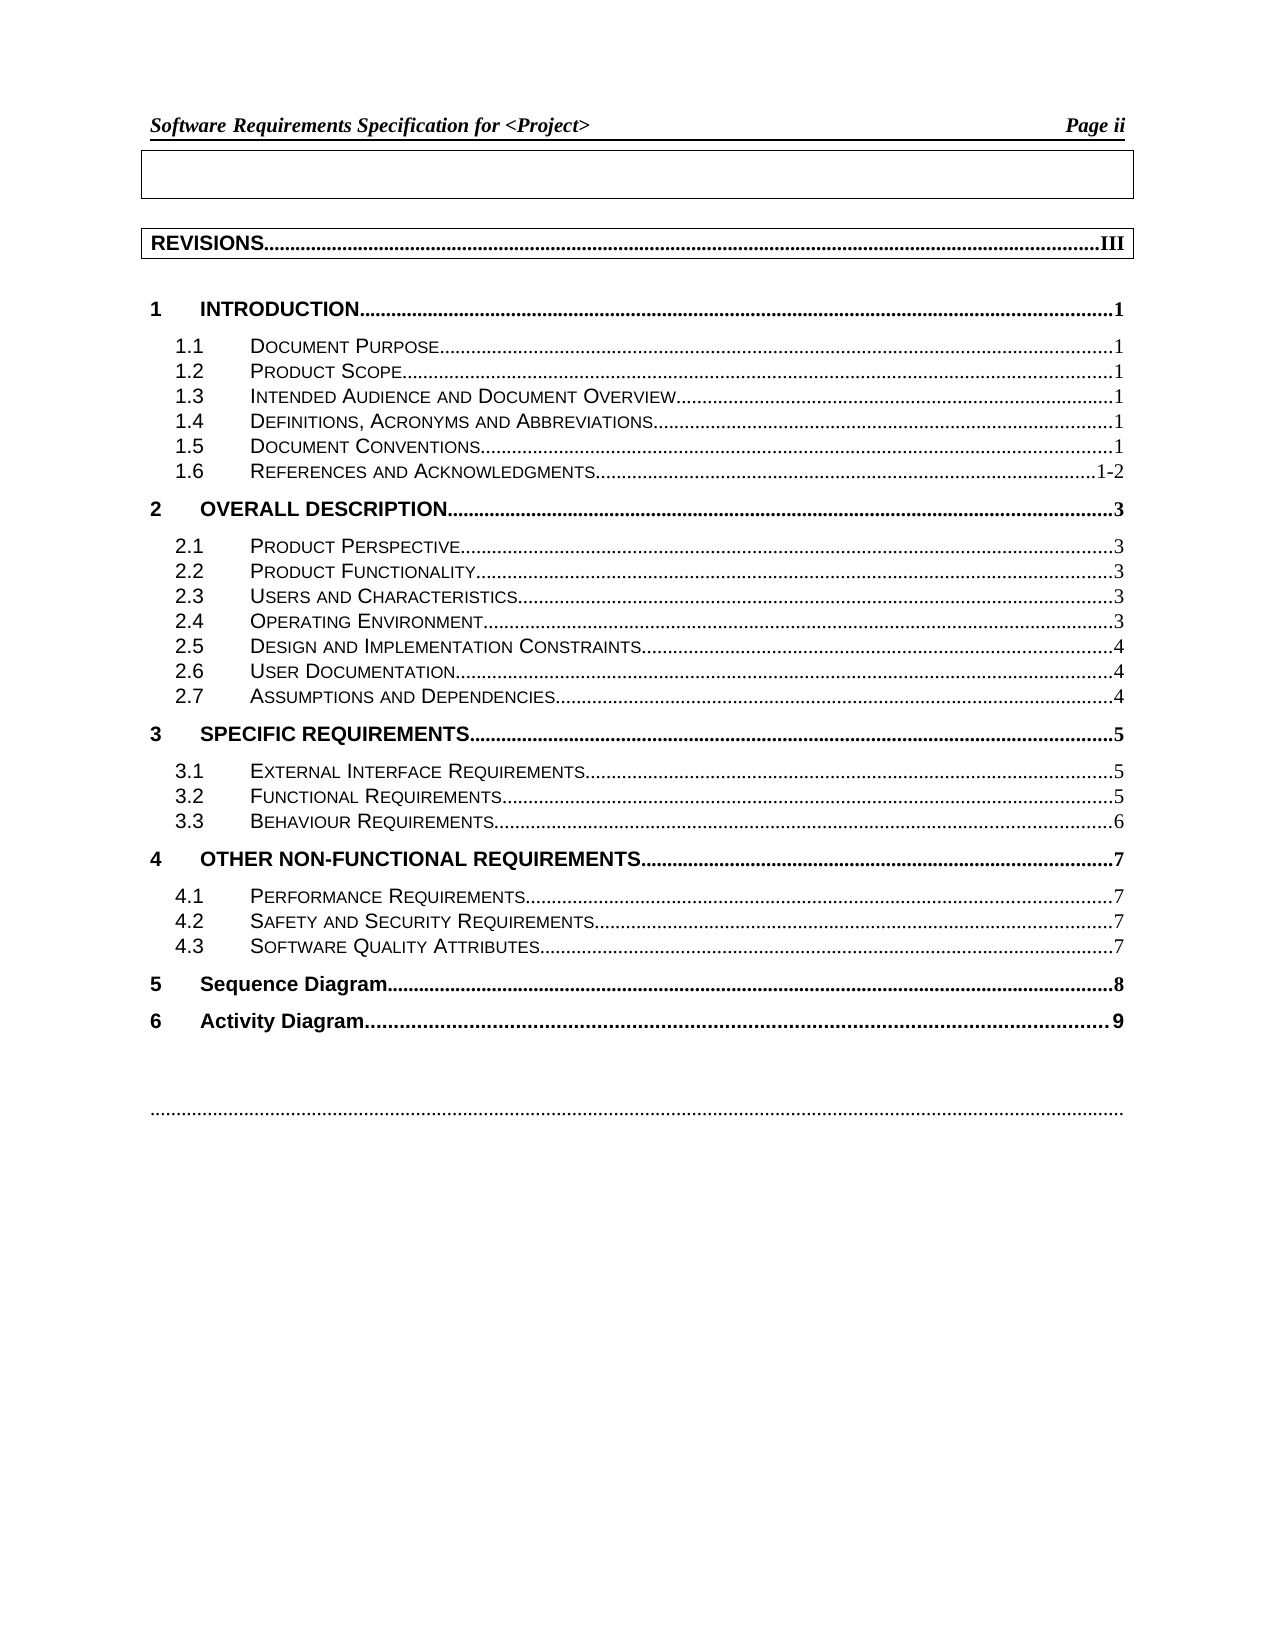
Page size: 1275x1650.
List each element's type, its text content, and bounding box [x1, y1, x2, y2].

text 3 Specific Requirements 5 [150, 721, 1125, 746]
text 3.1 External Interface Requirements 5 [175, 759, 1125, 784]
text 4.3 Software Quality Attributes 7 [175, 934, 1125, 959]
text 4.1 Performance Requirements 7 [175, 884, 1125, 909]
text 4.2 Safety and Security Requirements 7 [175, 909, 1125, 934]
text Revisions iii [142, 229, 1133, 258]
text 4 Other Non-functional Requirements 7 [150, 846, 1125, 871]
text 1.2 Product Scope 1 [175, 359, 1125, 384]
text 5 Sequence Diagram 8 [150, 971, 1125, 996]
text 2.5 Design and Implementation Constraints 4 [175, 634, 1125, 659]
text Contents [142, 151, 1133, 198]
text 3.3 Behaviour Requirements 6 [175, 809, 1125, 834]
text 2.2 Product Functionality 3 [175, 559, 1125, 584]
text 1.5 Document Conventions 1 [175, 434, 1125, 459]
text 2.1 Product Perspective 3 [175, 534, 1125, 559]
text 3.2 Functional Requirements 5 [175, 784, 1125, 809]
text 6 Activity Diagram 9 [150, 1009, 1125, 1034]
text 2.6 User Documentation 4 [175, 659, 1125, 684]
text 1.3 Intended Audience and Document Overview 1 [175, 384, 1125, 409]
text 1.4 Definitions, Acronyms and Abbreviations 1 [175, 409, 1125, 434]
text 2.4 Operating Environment 3 [175, 609, 1125, 634]
text 2 Overall Description 3 [150, 496, 1125, 521]
text 2.3 Users and Characteristics 3 [175, 584, 1125, 609]
text 1.1 Document Purpose 1 [175, 334, 1125, 359]
text 1 Introduction 1 [150, 296, 1125, 321]
text 1.6 References and Acknowledgments 1-2 [175, 459, 1125, 484]
text 2.7 Assumptions and Dependencies 4 [175, 684, 1125, 709]
